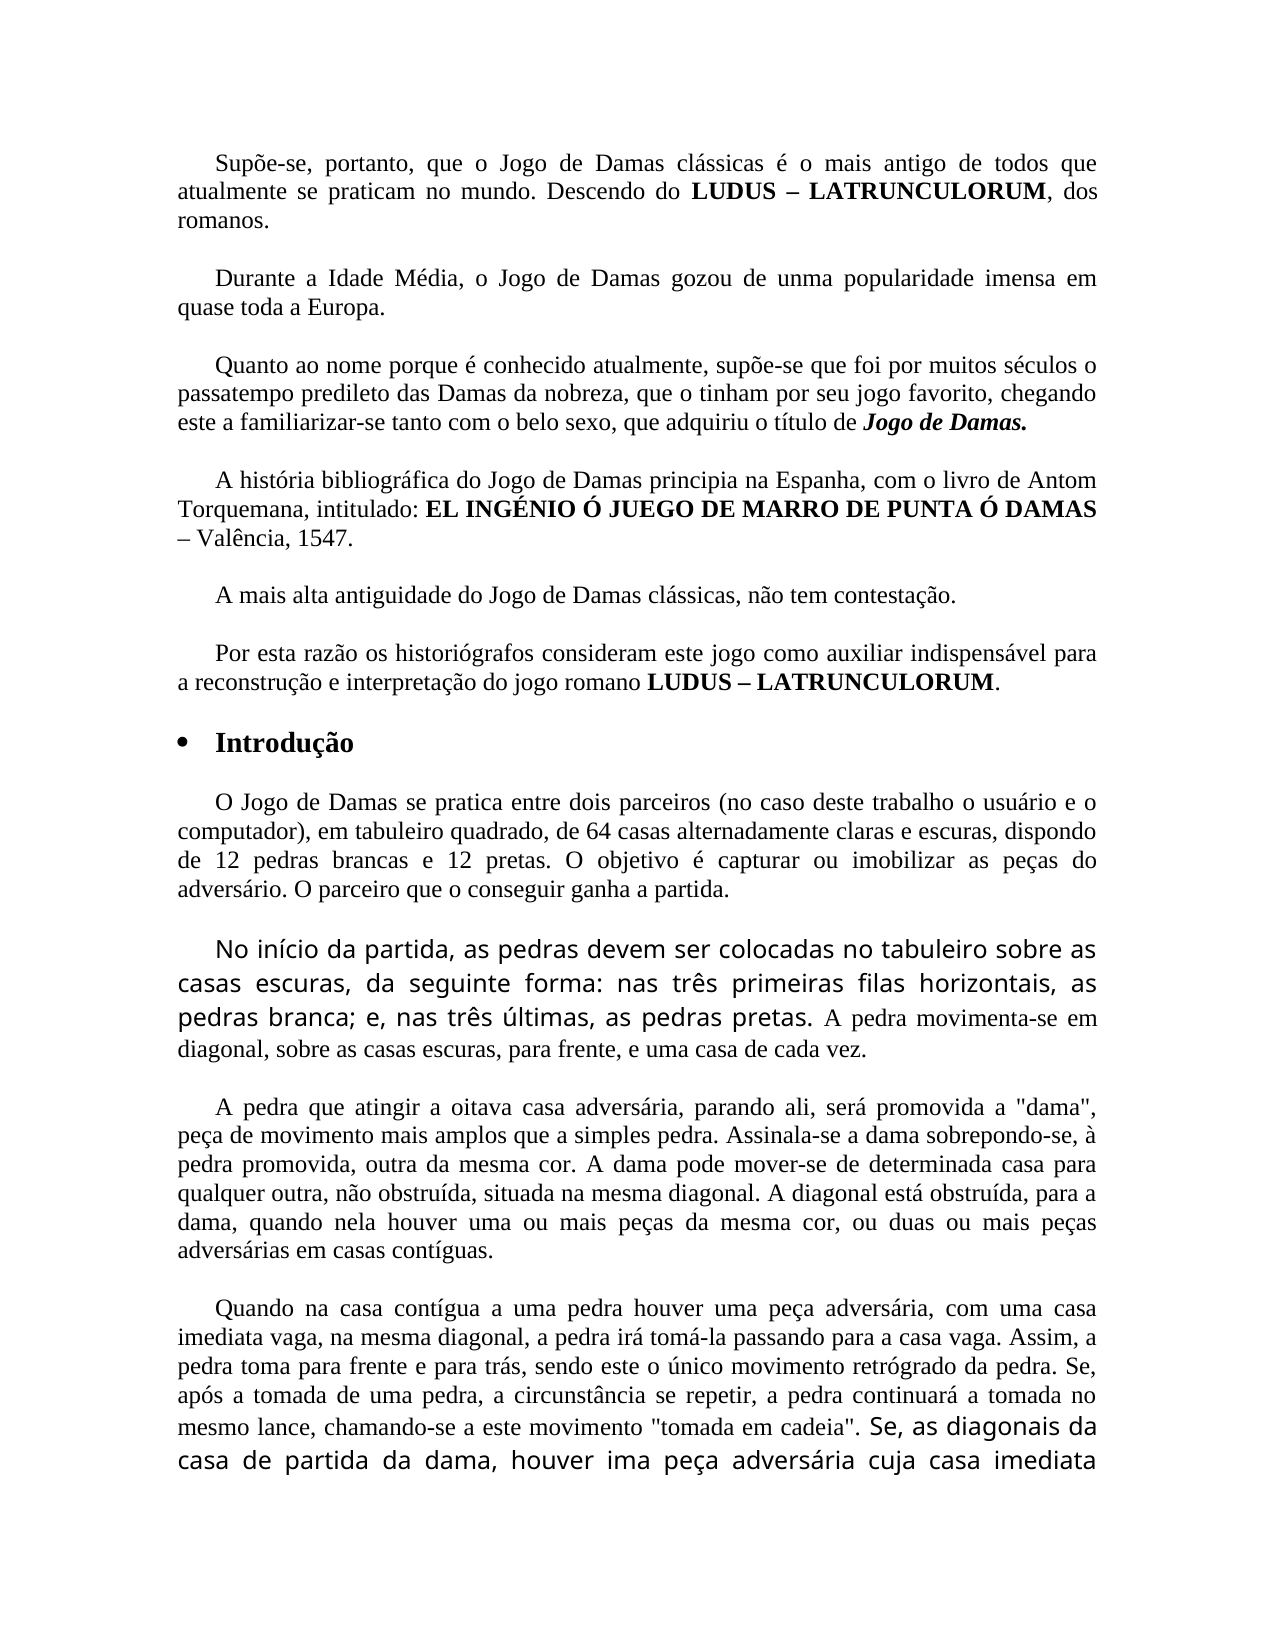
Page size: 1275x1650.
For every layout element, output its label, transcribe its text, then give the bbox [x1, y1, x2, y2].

list Introdução [177, 725, 1098, 759]
text No início da partida, as pedras devem ser colocadas no tabuleiro sobre as casas escuras, da seguinte forma: nas três primeiras filas horizontais, as pedras branca; e, nas três últimas, as pedras pretas. A pedra movimenta-se em diagonal, sobre as casas escuras, para frente, e uma casa de cada vez. [177, 932, 1098, 1063]
text Quanto ao nome porque é conhecido atualmente, supõe-se que foi por muitos séculos o passatempo predileto das Damas da nobreza, que o tinham por seu jogo favorito, chegando este a familiarizar-se tanto com o belo sexo, que adquiriu o título de Jogo de Damas. [177, 350, 1098, 436]
text Supõe-se, portanto, que o Jogo de Damas clássicas é o mais antigo de todos que atualmente se praticam no mundo. Descendo do LUDUS – LATRUNCULORUM, dos romanos. [177, 148, 1098, 234]
text A história bibliográfica do Jogo de Damas principia na Espanha, com o livro de Antom Torquemana, intitulado: EL INGÉNIO Ó JUEGO DE MARRO DE PUNTA Ó DAMAS – Valência, 1547. [177, 465, 1098, 551]
text O Jogo de Damas se pratica entre dois parceiros (no caso deste trabalho o usuário e o computador), em tabuleiro quadrado, de 64 casas alternadamente claras e escuras, dispondo de 12 pedras brancas e 12 pretas. O objetivo é capturar ou imobilizar as peças do adversário. O parceiro que o conseguir ganha a partida. [177, 787, 1098, 902]
text A mais alta antiguidade do Jogo de Damas clássicas, não tem contestação. [177, 581, 1098, 609]
text Durante a Idade Média, o Jogo de Damas gozou de unma popularidade imensa em quase toda a Europa. [177, 263, 1098, 321]
text A pedra que atingir a oitava casa adversária, parando ali, será promovida a "dama", peça de movimento mais amplos que a simples pedra. Assinala-se a dama sobrepondo-se, à pedra promovida, outra da mesma cor. A dama pode mover-se de determinada casa para qualquer outra, não obstruída, situada na mesma diagonal. A diagonal está obstruída, para a dama, quando nela houver uma ou mais peças da mesma cor, ou duas ou mais peças adversárias em casas contíguas. [177, 1092, 1098, 1264]
text Por esta razão os historiógrafos consideram este jogo como auxiliar indispensável para a reconstrução e interpretação do jogo romano LUDUS – LATRUNCULORUM. [177, 638, 1098, 696]
text Quando na casa contígua a uma pedra houver uma peça adversária, com uma casa imediata vaga, na mesma diagonal, a pedra irá tomá-la passando para a casa vaga. Assim, a pedra toma para frente e para trás, sendo este o único movimento retrógrado da pedra. Se, após a tomada de uma pedra, a circunstância se repetir, a pedra continuará a tomada no mesmo lance, chamando-se a este movimento "tomada em cadeia". Se, as diagonais da casa de partida da dama, houver ima peça adversária cuja casa imediata [177, 1293, 1098, 1477]
